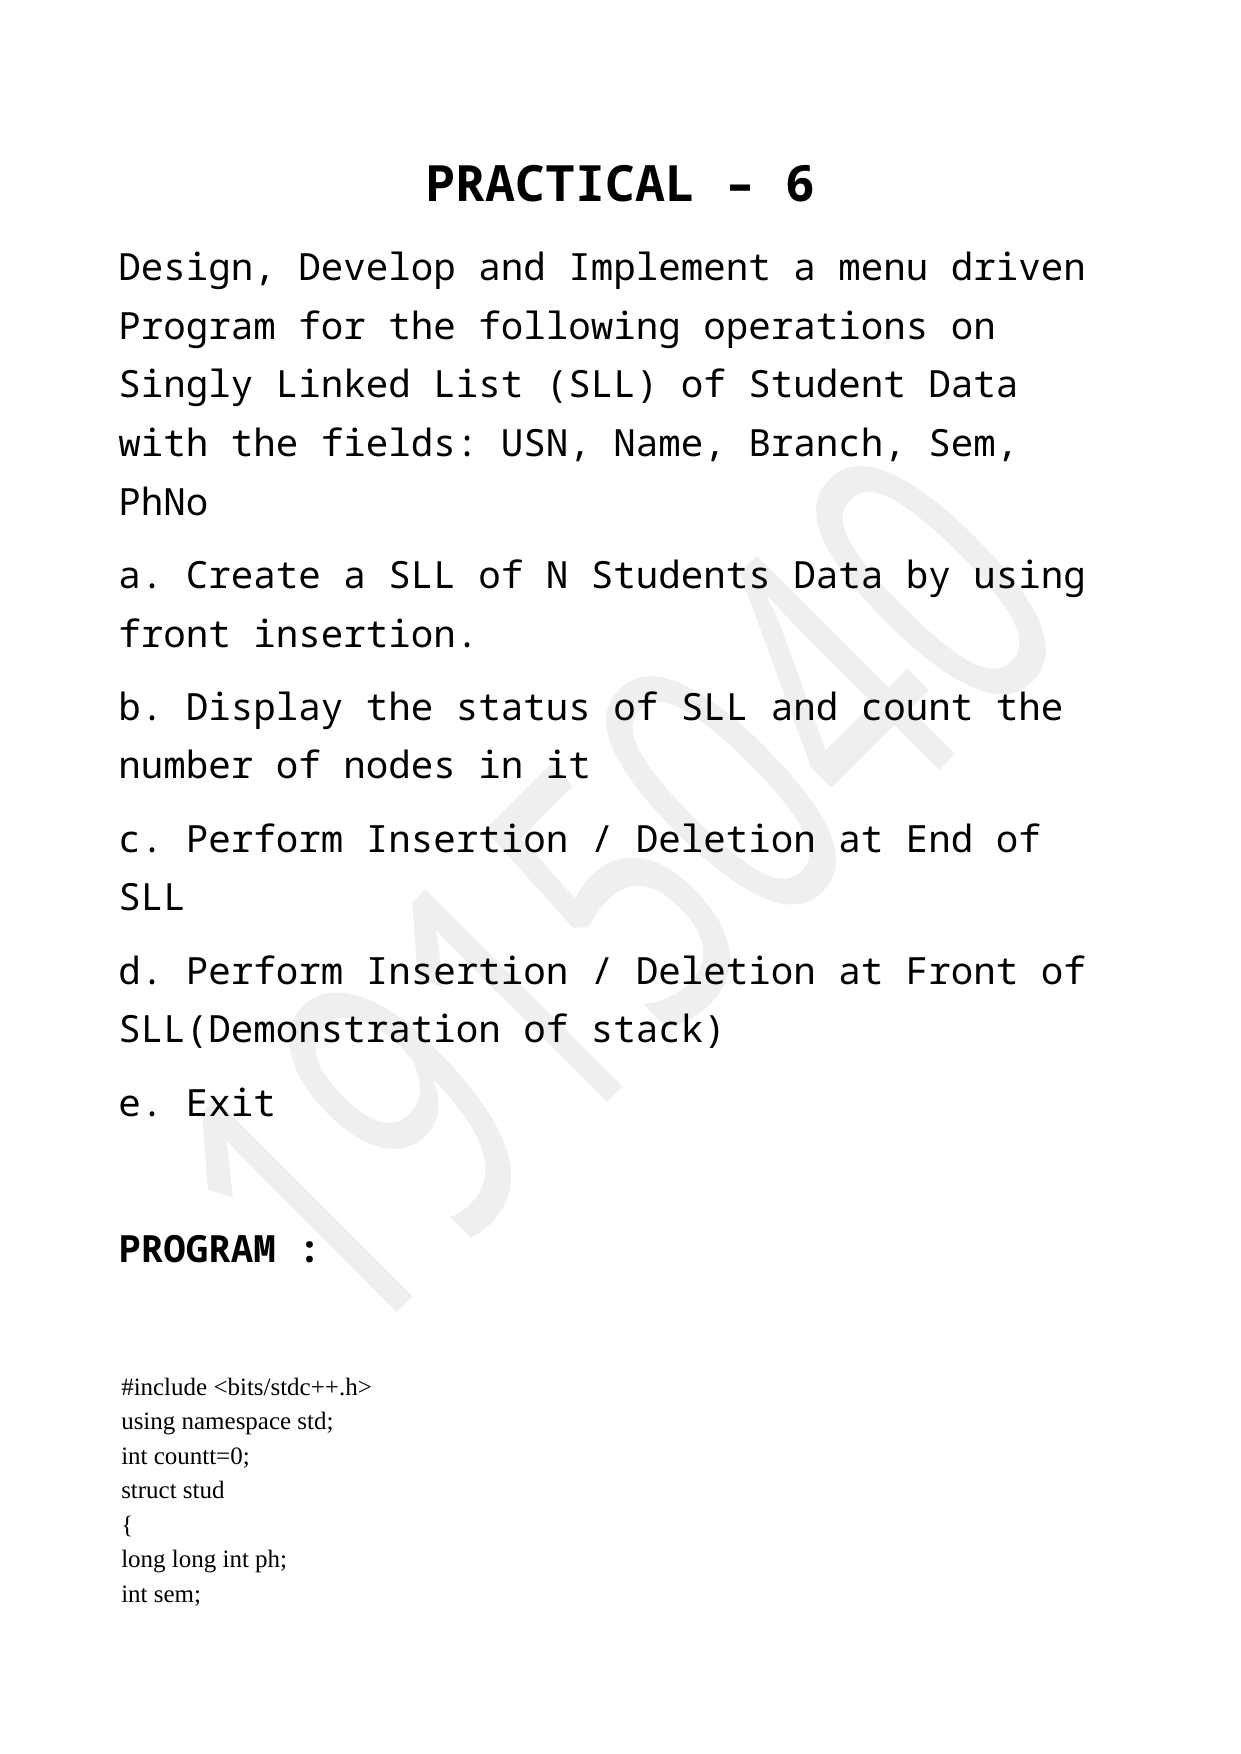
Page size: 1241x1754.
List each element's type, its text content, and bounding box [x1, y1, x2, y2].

text [462, 1076, 1122, 1127]
text a. Create a SLL of N Students Data by using front insertion. [768, 598, 826, 658]
text Design, Develop and Implement a menu driven Program for the following operations on Singly Linked List (SLL) of Student Data with the fields: USN, Name, Branch, Sem, PhNo [118, 241, 1122, 526]
text d. Perform Insertion / Deletion at Front of SLL(Demonstration of stack) [316, 1018, 406, 1054]
text a. Create a SLL of N Students Data by using front insertion. [987, 548, 1122, 658]
text d. Perform Insertion / Deletion at Front of SLL(Demonstration of stack) [482, 944, 1122, 1054]
table_header long long int ph; [118, 1542, 300, 1576]
table_header int countt=0; [118, 1438, 262, 1472]
table_header using namespace std; [118, 1403, 346, 1438]
text a. Create a SLL of N Students Data by using front insertion. [855, 548, 1019, 658]
text c. Perform Insertion / Deletion at End of SLL [118, 812, 566, 922]
text [327, 1076, 419, 1122]
text PROGRAM : [118, 1222, 356, 1273]
text c. Perform Insertion / Deletion at End of SLL [522, 812, 1122, 922]
table_header struct stud [118, 1473, 238, 1507]
table_header { [118, 1507, 148, 1542]
text d. Perform Insertion / Deletion at Front of SLL(Demonstration of stack) [118, 944, 557, 1054]
text b. Display the status of SLL and count the number of nodes in it [118, 680, 637, 790]
text c. Perform Insertion / Deletion at End of SLL [690, 812, 809, 878]
text e. Exit [118, 1076, 341, 1127]
table_header int sem; [118, 1576, 213, 1611]
text [434, 1083, 471, 1127]
text b. Display the status of SLL and count the number of nodes in it [633, 703, 772, 790]
table_header #include <bits/stdc++.h> [118, 1369, 384, 1403]
text PRACTICAL – 6 [118, 148, 1122, 216]
text a. Create a SLL of N Students Data by using front insertion. [118, 548, 924, 658]
text c. Perform Insertion / Deletion at End of SLL [593, 886, 691, 922]
text [340, 1222, 1122, 1273]
text b. Display the status of SLL and count the number of nodes in it [675, 680, 1122, 790]
text b. Display the status of SLL and count the number of nodes in it [801, 680, 868, 748]
